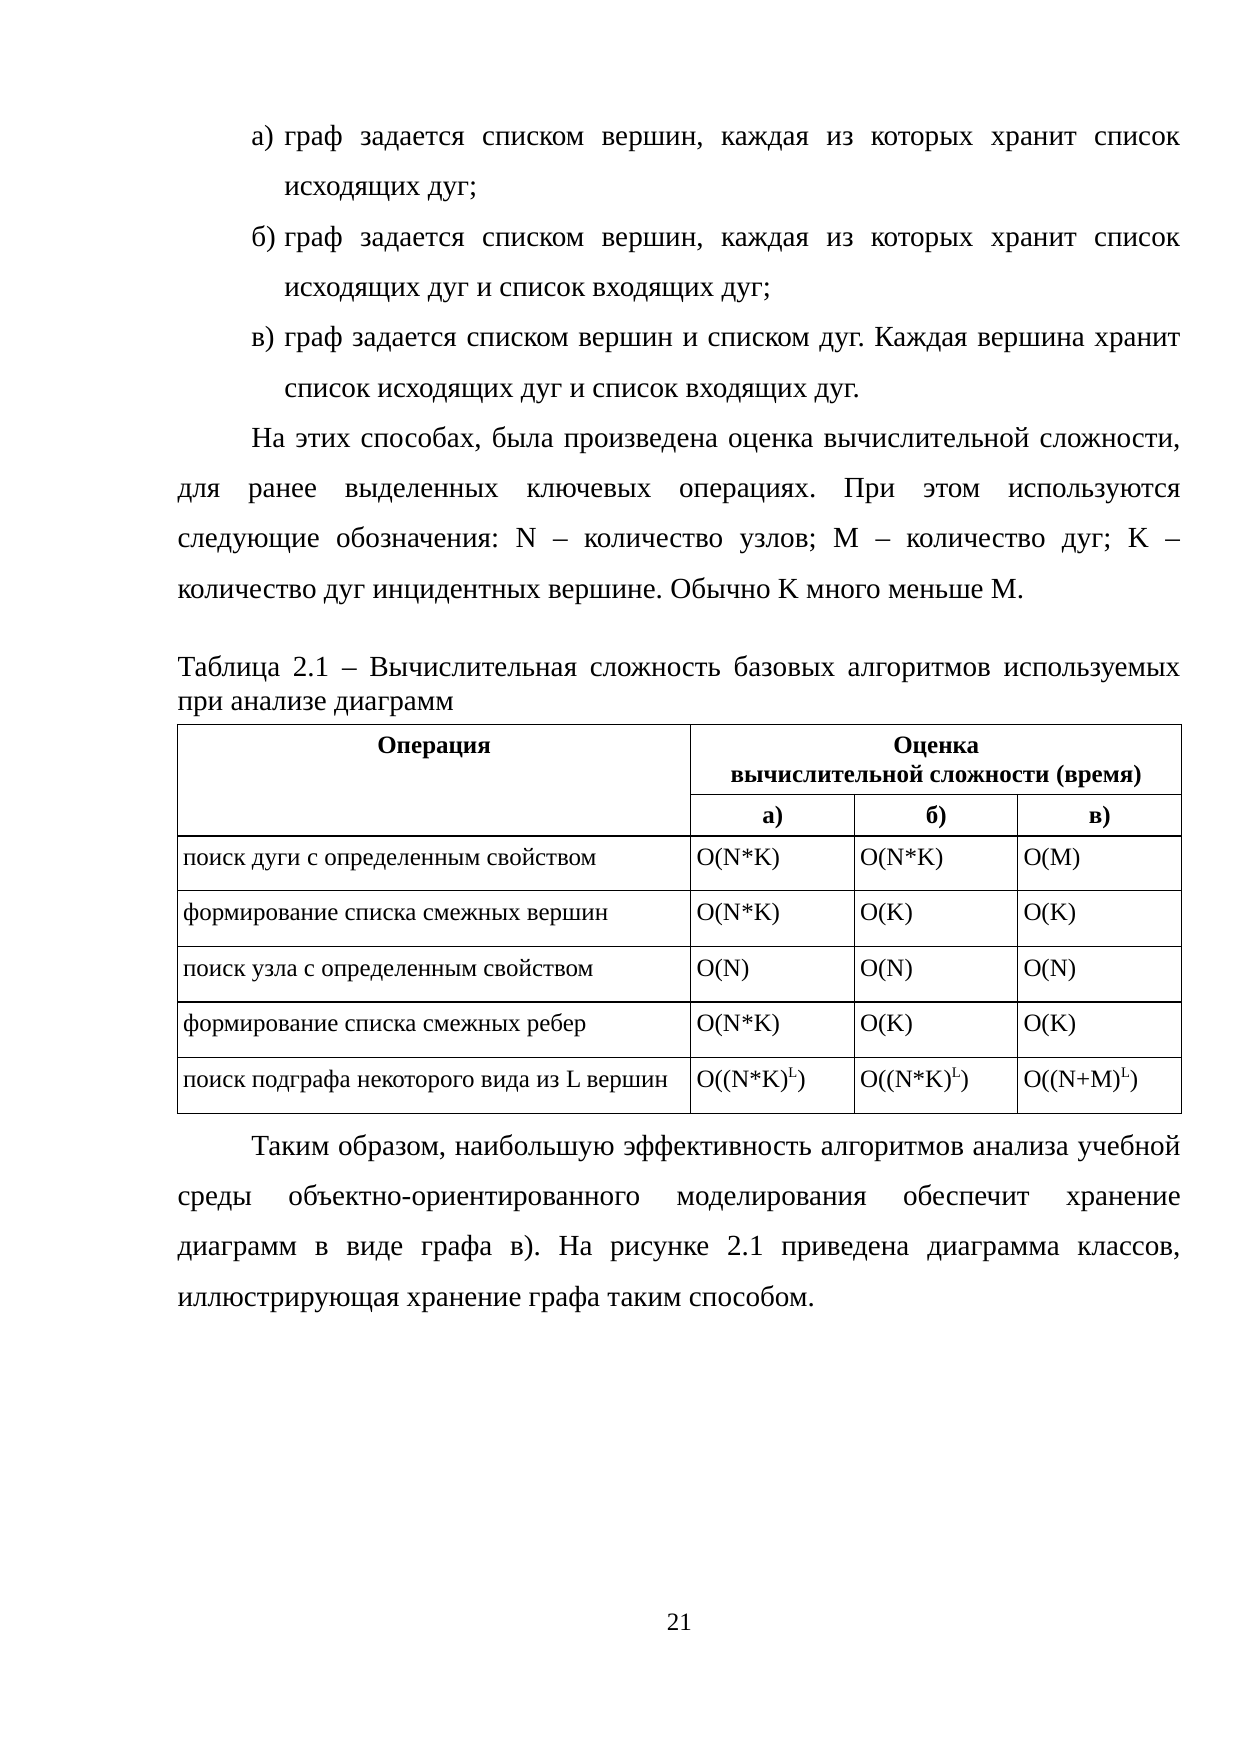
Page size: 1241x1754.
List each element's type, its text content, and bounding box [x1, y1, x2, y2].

table_header Оценка вычислительной сложности (время) [691, 725, 1181, 794]
table_cell O(N*K) [691, 1003, 854, 1057]
table_cell поиск дуги с определенным свойством [178, 837, 690, 890]
table_cell O((N*K)L) [855, 1058, 1017, 1112]
text Таким образом, наибольшую эффективность алгоритмов анализа учебной среды объектно-ориентированного моделирования обеспечит хранение диаграмм в виде графа в). На рисунке 2.1 приведена диаграмма классов, иллюстрирующая хранение графа таким способом. [177, 1128, 1181, 1312]
text Таблица 2.1 – Вычислительная сложность базовых алгоритмов используемых при анализе диаграмм [177, 649, 1181, 717]
table_cell O(K) [1018, 1003, 1181, 1057]
table_cell O(M) [1018, 837, 1181, 890]
text На этих способах, была произведена оценка вычислительной сложности, для ранее выделенных ключевых операциях. При этом используются следующие обозначения: N – количество узлов; M – количество дуг; K – количество дуг инцидентных вершине. Обычно K много меньше M. [177, 420, 1181, 604]
table_header Операция [178, 725, 690, 835]
table_cell O(N) [1018, 947, 1181, 1001]
list граф задается списком вершин, каждая из которых хранит список исходящих дуг; [251, 118, 1181, 202]
table_cell O(N*K) [691, 891, 854, 946]
table_cell O(N) [691, 947, 854, 1001]
table_cell O((N*K)L) [691, 1058, 854, 1112]
table_cell поиск подграфа некоторого вида из L вершин [178, 1058, 690, 1112]
list граф задается списком вершин, каждая из которых хранит список исходящих дуг и список входящих дуг; [251, 219, 1181, 303]
table_cell O(N) [855, 947, 1017, 1001]
table_cell поиск узла с определенным свойством [178, 947, 690, 1001]
table_cell O(K) [1018, 891, 1181, 946]
table_cell O(N*K) [691, 837, 854, 890]
list граф задается списком вершин и списком дуг. Каждая вершина хранит список исходящих дуг и список входящих дуг. [251, 319, 1181, 403]
table_cell формирование списка смежных вершин [178, 891, 690, 946]
table_cell O(N*K) [855, 837, 1017, 890]
table_cell формирование списка смежных ребер [178, 1003, 690, 1057]
table_cell б) [855, 795, 1017, 835]
table_cell в) [1018, 795, 1181, 835]
table_cell O(K) [855, 1003, 1017, 1057]
table_cell O((N+M)L) [1018, 1058, 1181, 1112]
table_cell O(K) [855, 891, 1017, 946]
table_cell а) [691, 795, 854, 835]
